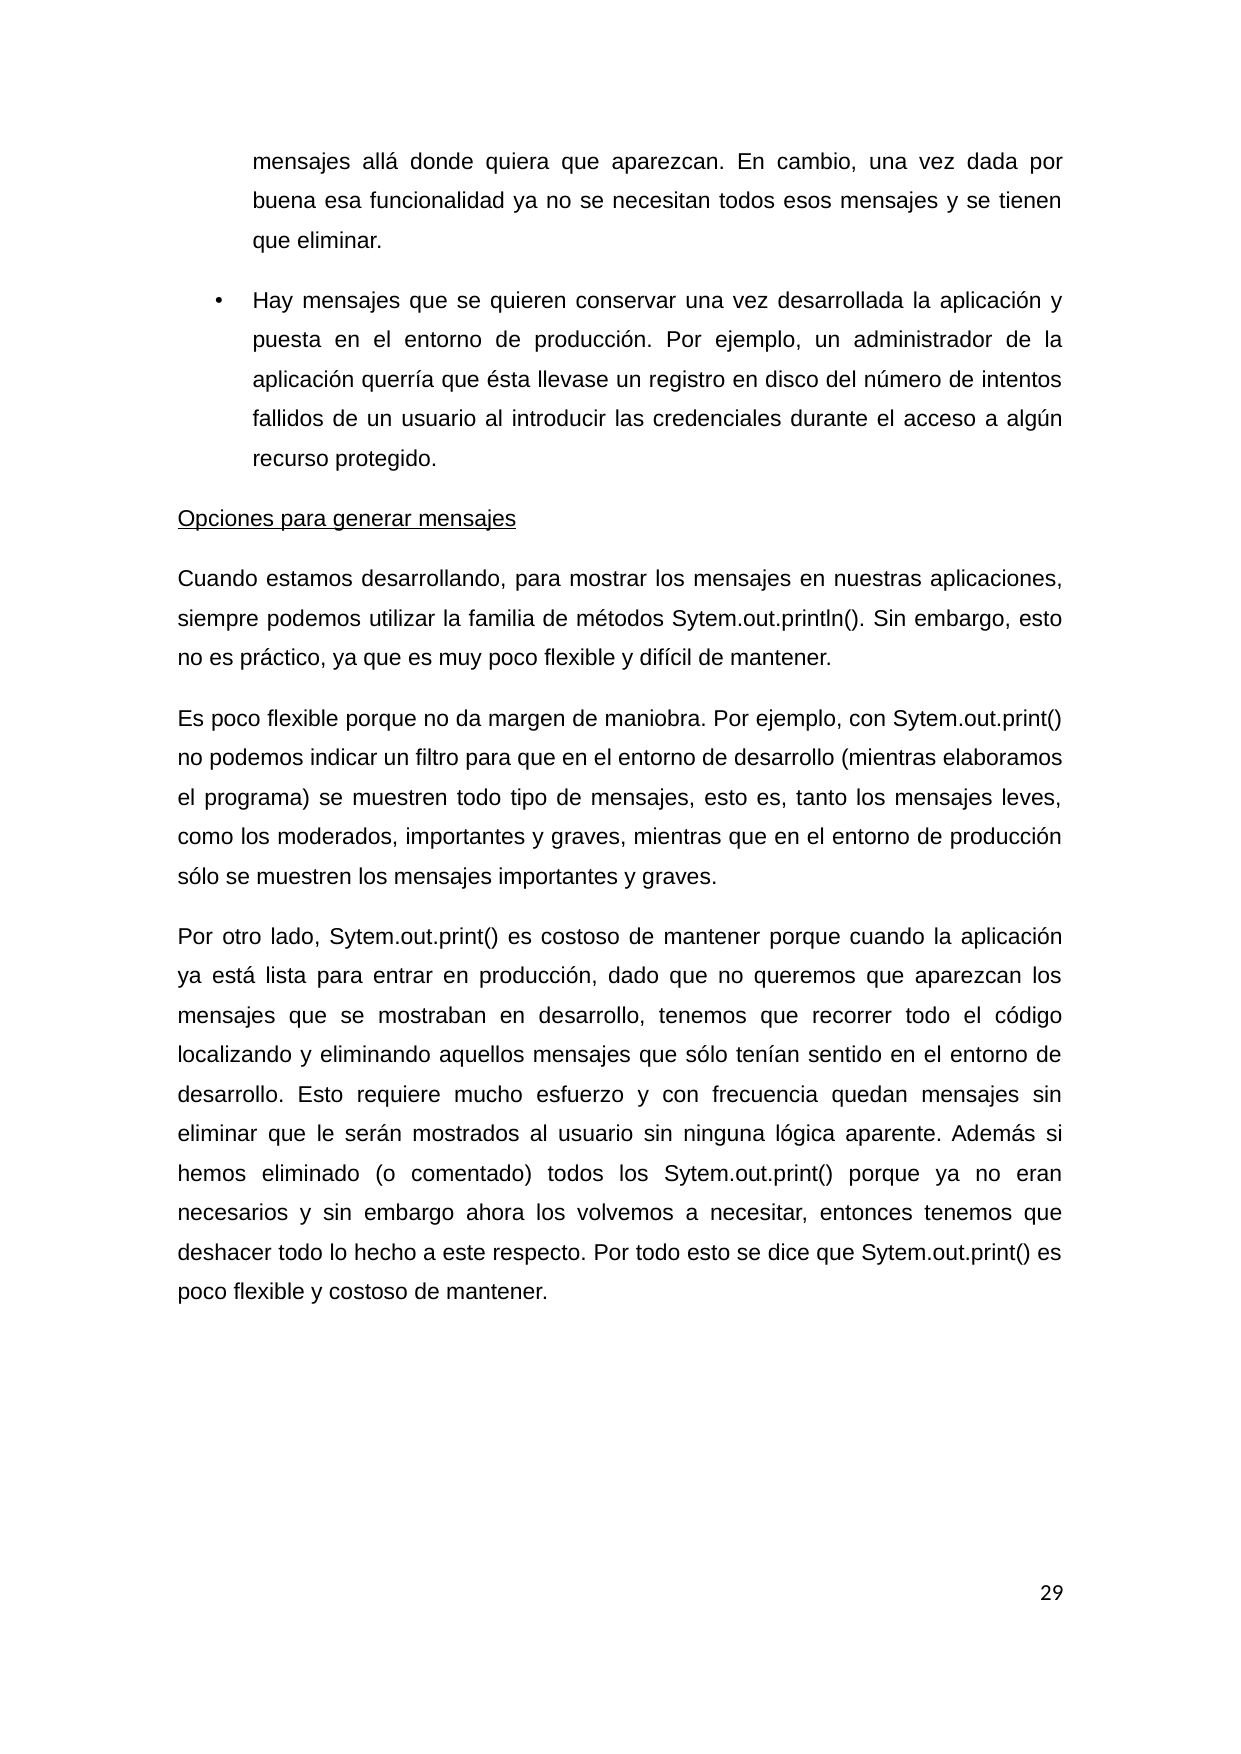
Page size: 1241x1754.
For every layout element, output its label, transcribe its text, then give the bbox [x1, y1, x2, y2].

text Por otro lado, Sytem.out.print() es costoso de mantener porque cuando la aplicación ya está lista para entrar en producción, dado que no queremos que aparezcan los mensajes que se mostraban en desarrollo, tenemos que recorrer todo el código localizando y eliminando aquellos mensajes que sólo tenían sentido en el entorno de desarrollo. Esto requiere mucho esfuerzo y con frecuencia quedan mensajes sin eliminar que le serán mostrados al usuario sin ninguna lógica aparente. Además si hemos eliminado (o comentado) todos los Sytem.out.print() porque ya no eran necesarios y sin embargo ahora los volvemos a necesitar, entonces tenemos que deshacer todo lo hecho a este respecto. Por todo esto se dice que Sytem.out.print() es poco flexible y costoso de mantener. [177, 923, 1063, 1304]
list Hay mensajes que se quieren conservar una vez desarrollada la aplicación y puesta en el entorno de producción. Por ejemplo, un administrador de la aplicación querría que ésta llevase un registro en disco del número de intentos fallidos de un usuario al introducir las credenciales durante el acceso a algún recurso protegido. [215, 287, 1063, 471]
text Es poco flexible porque no da margen de maniobra. Por ejemplo, con Sytem.out.print() no podemos indicar un filtro para que en el entorno de desarrollo (mientras elaboramos el programa) se muestren todo tipo de mensajes, esto es, tanto los mensajes leves, como los moderados, importantes y graves, mientras que en el entorno de producción sólo se muestren los mensajes importantes y graves. [177, 705, 1063, 889]
text Cuando estamos desarrollando, para mostrar los mensajes en nuestras aplicaciones, siempre podemos utilizar la familia de métodos Sytem.out.println(). Sin embargo, esto no es práctico, ya que es muy poco flexible y difícil de mantener. [177, 565, 1063, 671]
list mensajes allá donde quiera que aparezcan. En cambio, una vez dada por buena esa funcionalidad ya no se necesitan todos esos mensajes y se tienen que eliminar. [215, 148, 1063, 253]
text Opciones para generar mensajes [177, 505, 1063, 531]
